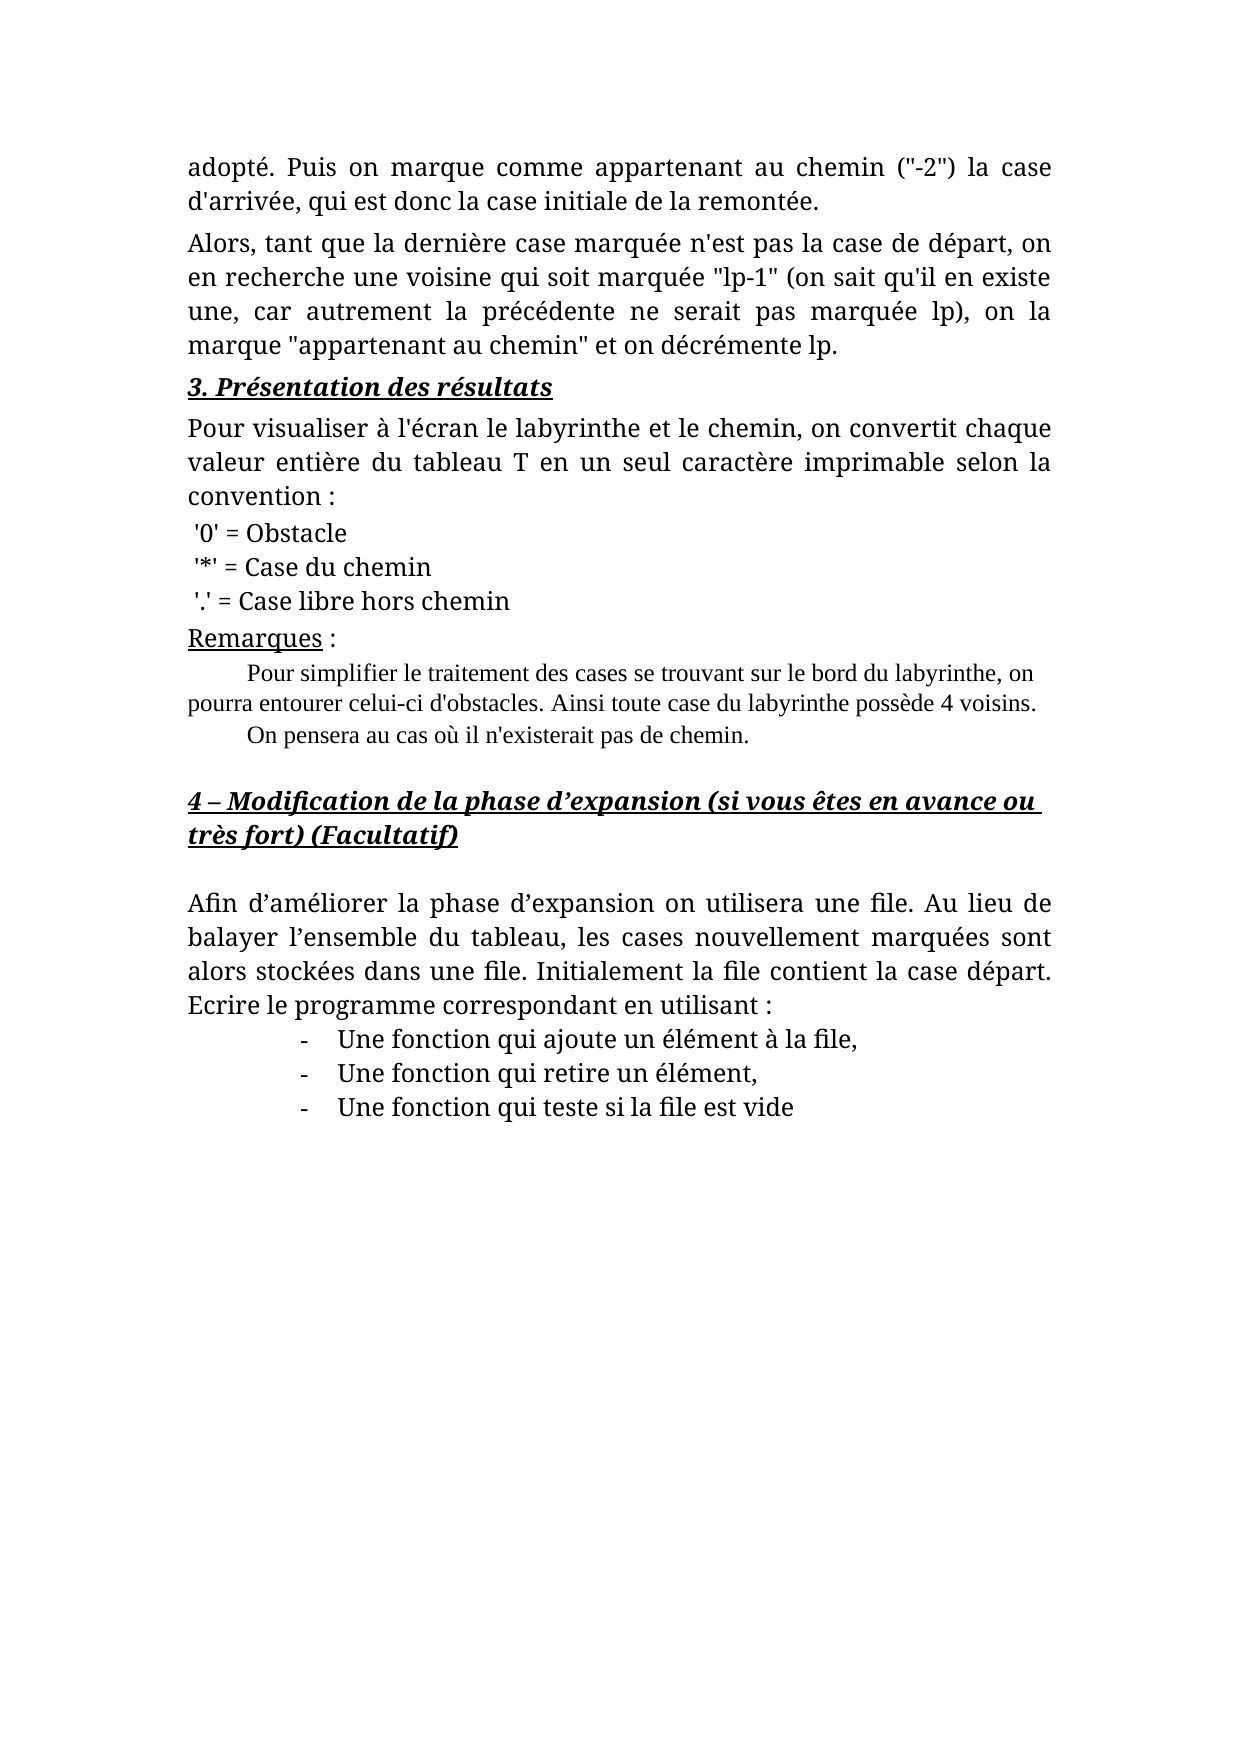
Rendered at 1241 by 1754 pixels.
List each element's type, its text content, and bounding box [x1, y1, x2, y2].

text Afin d’améliorer la phase d’expansion on utilisera une file. Au lieu de balayer l’ensemble du tableau, les cases nouvellement marquées sont alors stockées dans une file. Initialement la file contient la case départ. Ecrire le programme correspondant en utilisant : [187, 886, 1053, 1022]
list Une fonction qui teste si la file est vide [300, 1090, 1053, 1124]
text On pensera au cas où il n'existerait pas de chemin. [187, 719, 1053, 749]
list Une fonction qui ajoute un élément à la file, [300, 1022, 1053, 1056]
text Remarques : [187, 620, 1053, 654]
text Pour visualiser à l'écran le labyrinthe et le chemin, on convertit chaque valeur entière du tableau T en un seul caractère imprimable selon la convention : [187, 411, 1053, 513]
text 3. Présentation des résultats [187, 369, 1053, 403]
list Une fonction qui retire un élément, [300, 1056, 1053, 1090]
text adopté. Puis on marque comme appartenant au chemin ("-2") la case d'arrivée, qui est donc la case initiale de la remontée. [187, 150, 1053, 218]
text Pour simplifier le traitement des cases se trouvant sur le bord du labyrinthe, on pourra entourer celui-ci d'obstacles. Ainsi toute case du labyrinthe possède 4 voisins. [187, 657, 1053, 717]
text 4 – Modification de la phase d’expansion (si vous êtes en avance ou très fort) (Facultatif) [187, 783, 1053, 852]
text '0' = Obstacle '*' = Case du chemin '.' = Case libre hors chemin [187, 516, 816, 618]
text Alors, tant que la dernière case marquée n'est pas la case de départ, on en recherche une voisine qui soit marquée "lp-1" (on sait qu'il en existe une, car autrement la précédente ne serait pas marquée lp), on la marque "appartenant au chemin" et on décrémente lp. [187, 226, 1053, 362]
